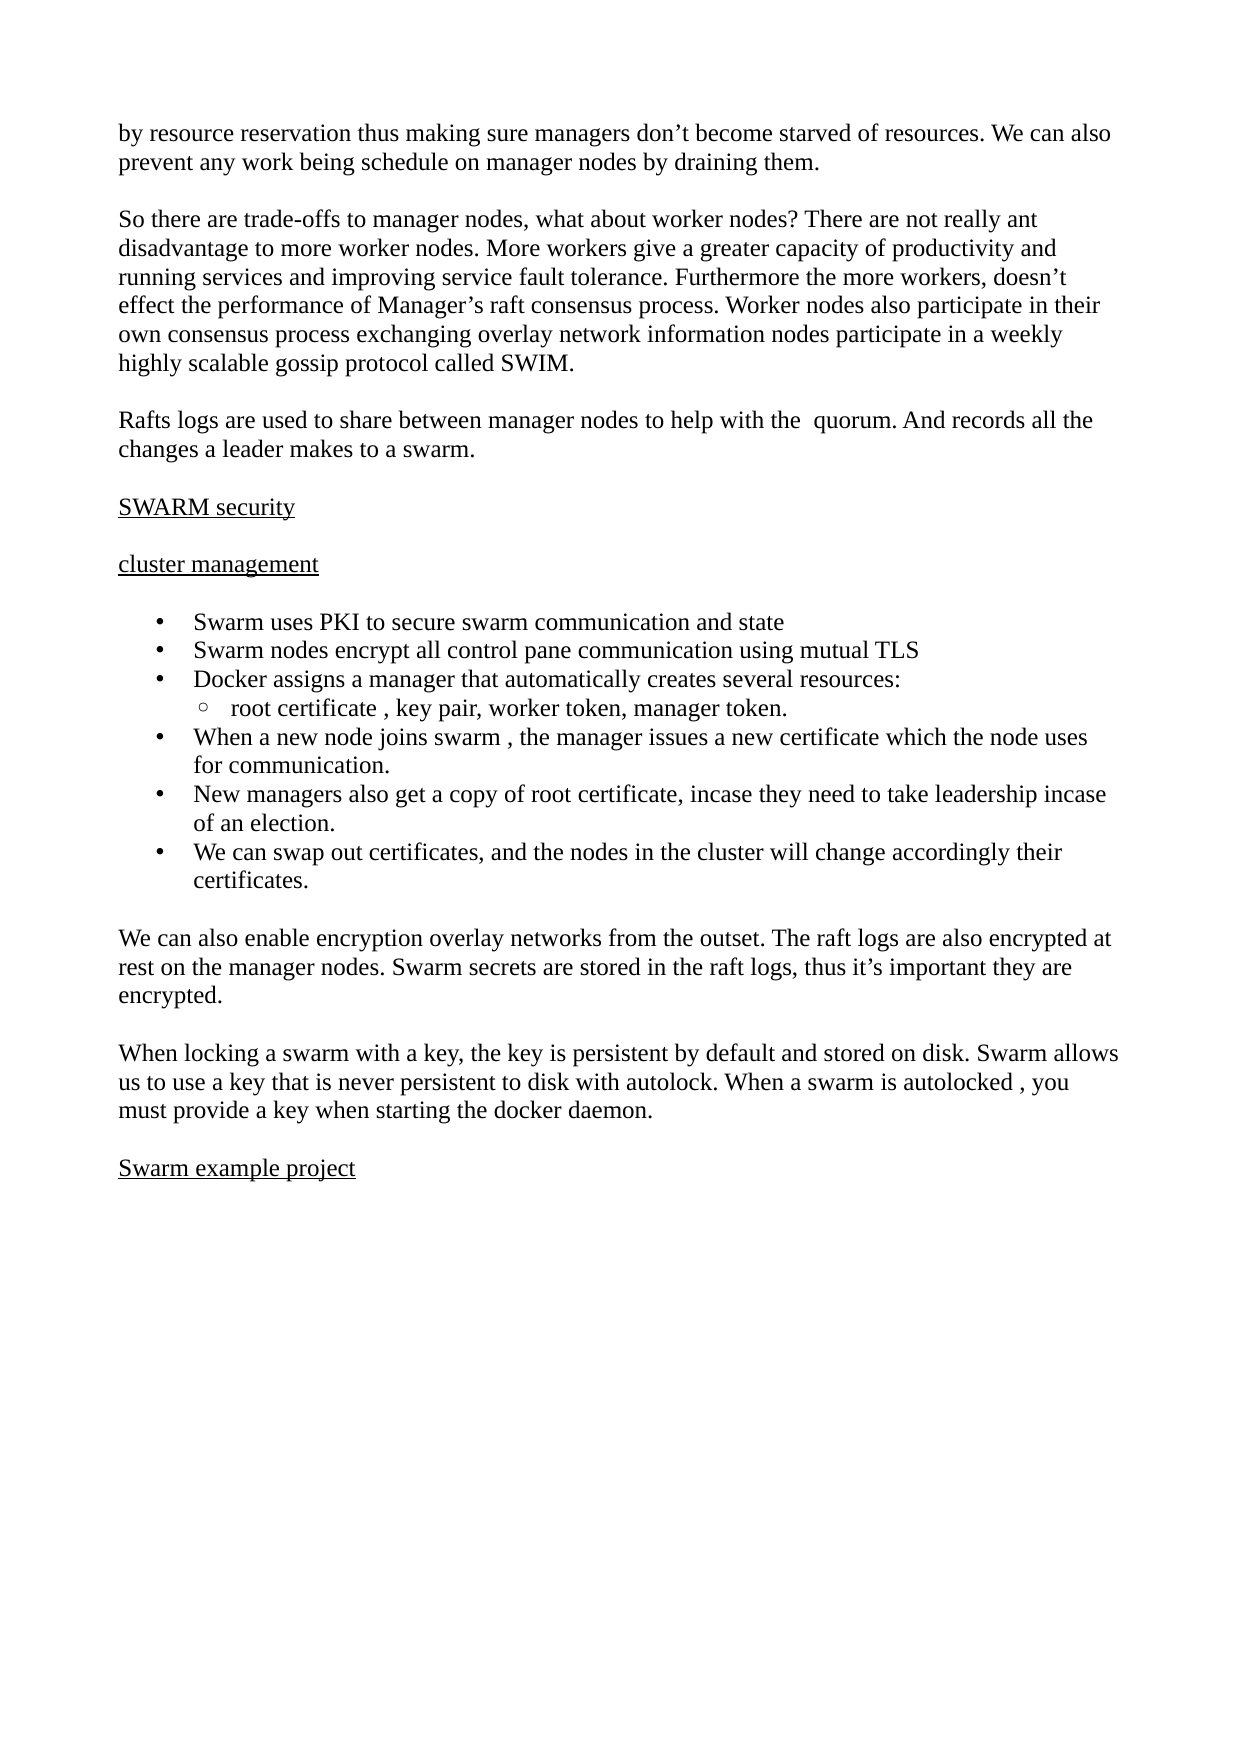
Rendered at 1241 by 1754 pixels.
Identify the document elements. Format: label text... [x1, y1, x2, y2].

text SWARM security [118, 492, 1122, 521]
text When locking a swarm with a key, the key is persistent by default and stored on disk. Swarm allows us to use a key that is never persistent to disk with autolock. When a swarm is autolocked , you must provide a key when starting the docker daemon. [118, 1038, 1122, 1124]
list We can swap out certificates, and the nodes in the cluster will change accordingly their certificates. [156, 837, 1122, 894]
list New managers also get a copy of root certificate, incase they need to take leadership incase of an election. [156, 779, 1122, 837]
list Docker assigns a manager that automatically creates several resources: [156, 664, 1122, 693]
text cluster management [118, 549, 1122, 578]
text So there are trade-offs to manager nodes, what about worker nodes? There are not really ant disadvantage to more worker nodes. More workers give a greater capacity of productivity and running services and improving service fault tolerance. Furthermore the more workers, doesn’t effect the performance of Manager’s raft consensus process. Worker nodes also participate in their own consensus process exchanging overlay network information nodes participate in a weekly highly scalable gossip protocol called SWIM. [118, 204, 1122, 377]
text Rafts logs are used to share between manager nodes to help with the quorum. And records all the changes a leader makes to a swarm. [118, 406, 1122, 463]
list Swarm uses PKI to secure swarm communication and state [156, 607, 1122, 636]
list When a new node joins swarm , the manager issues a new certificate which the node uses for communication. [156, 722, 1122, 779]
text by resource reservation thus making sure managers don’t become starved of resources. We can also prevent any work being schedule on manager nodes by draining them. [118, 118, 1122, 176]
list Swarm nodes encrypt all control pane communication using mutual TLS [156, 636, 1122, 664]
text Swarm example project [118, 1153, 1122, 1182]
list root certificate , key pair, worker token, manager token. [193, 693, 1122, 722]
text We can also enable encryption overlay networks from the outset. The raft logs are also encrypted at rest on the manager nodes. Swarm secrets are stored in the raft logs, thus it’s important they are encrypted. [118, 923, 1122, 1009]
